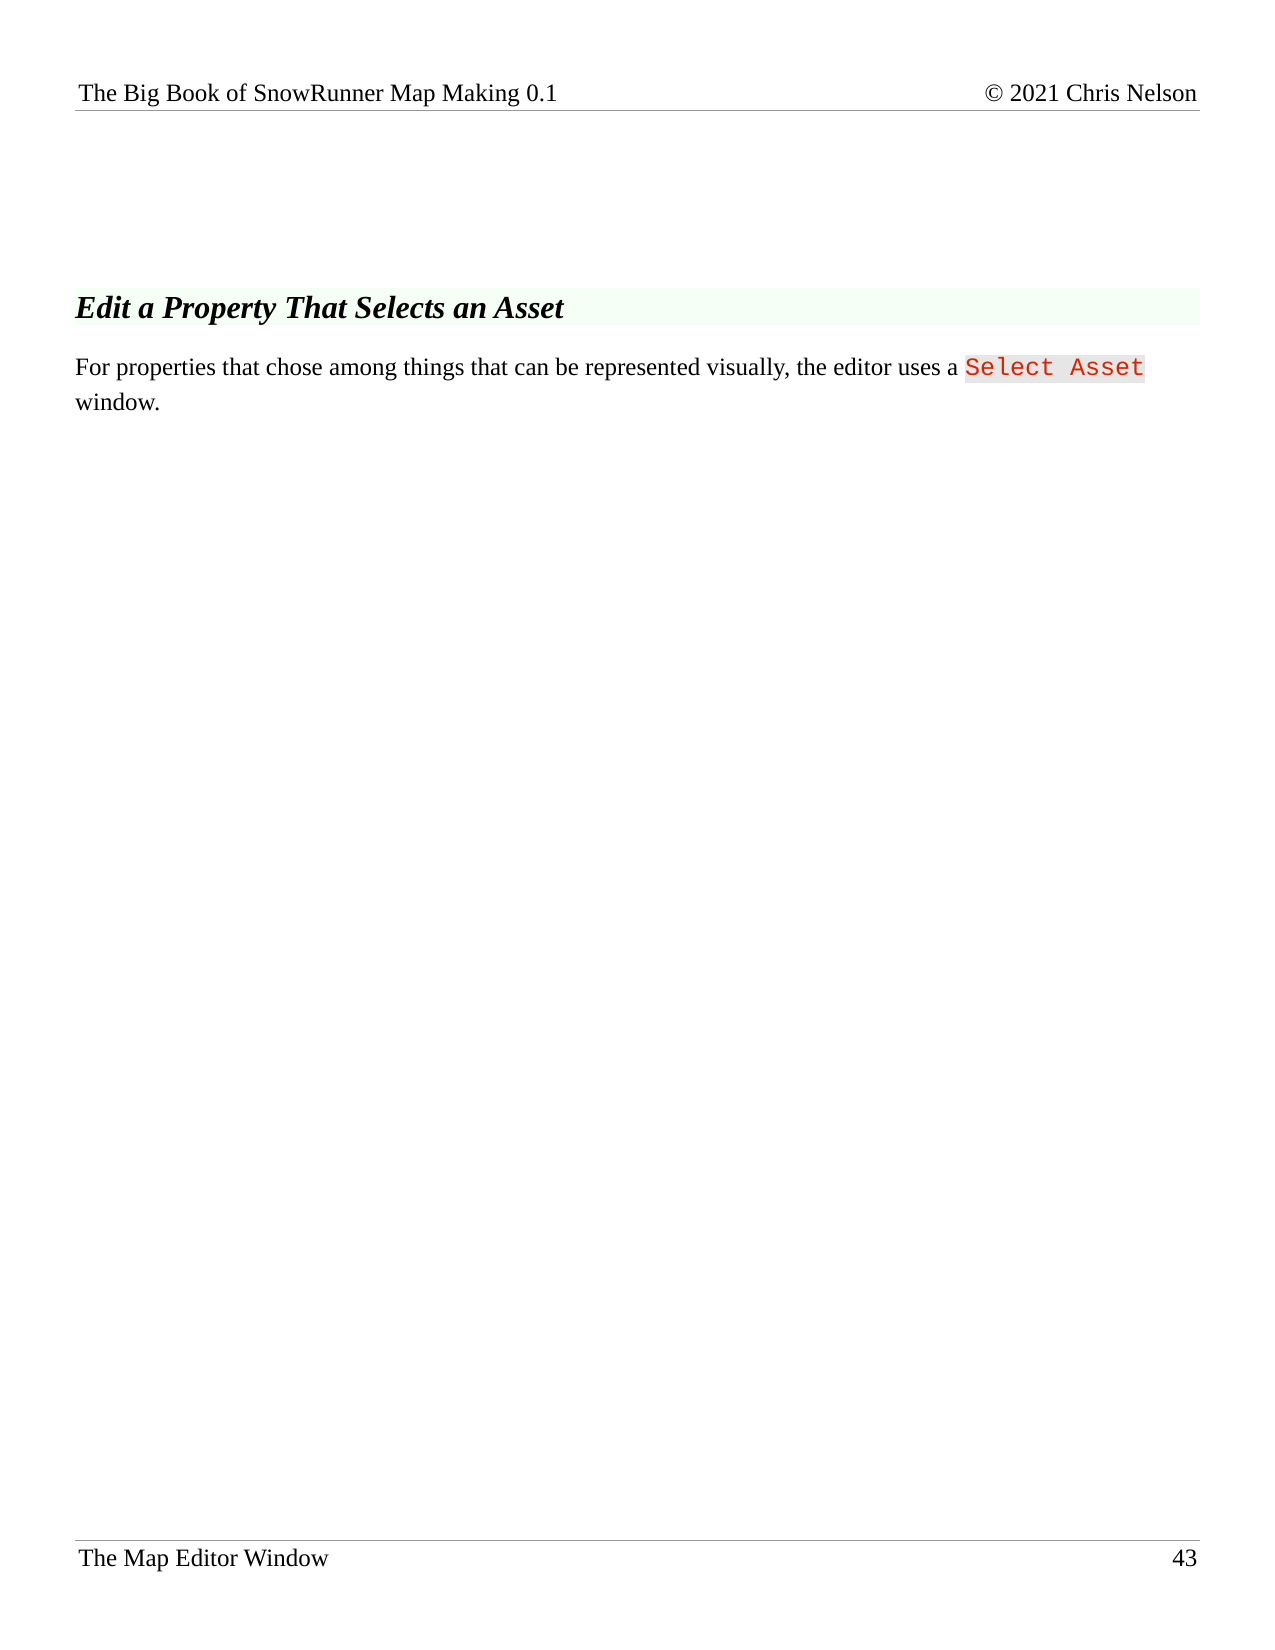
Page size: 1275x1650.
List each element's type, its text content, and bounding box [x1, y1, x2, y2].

text For properties that chose among things that can be represented visually, the editor uses a Select Asset window. [75, 352, 1200, 416]
subtitle Edit a Property That Selects an Asset [75, 288, 1200, 325]
